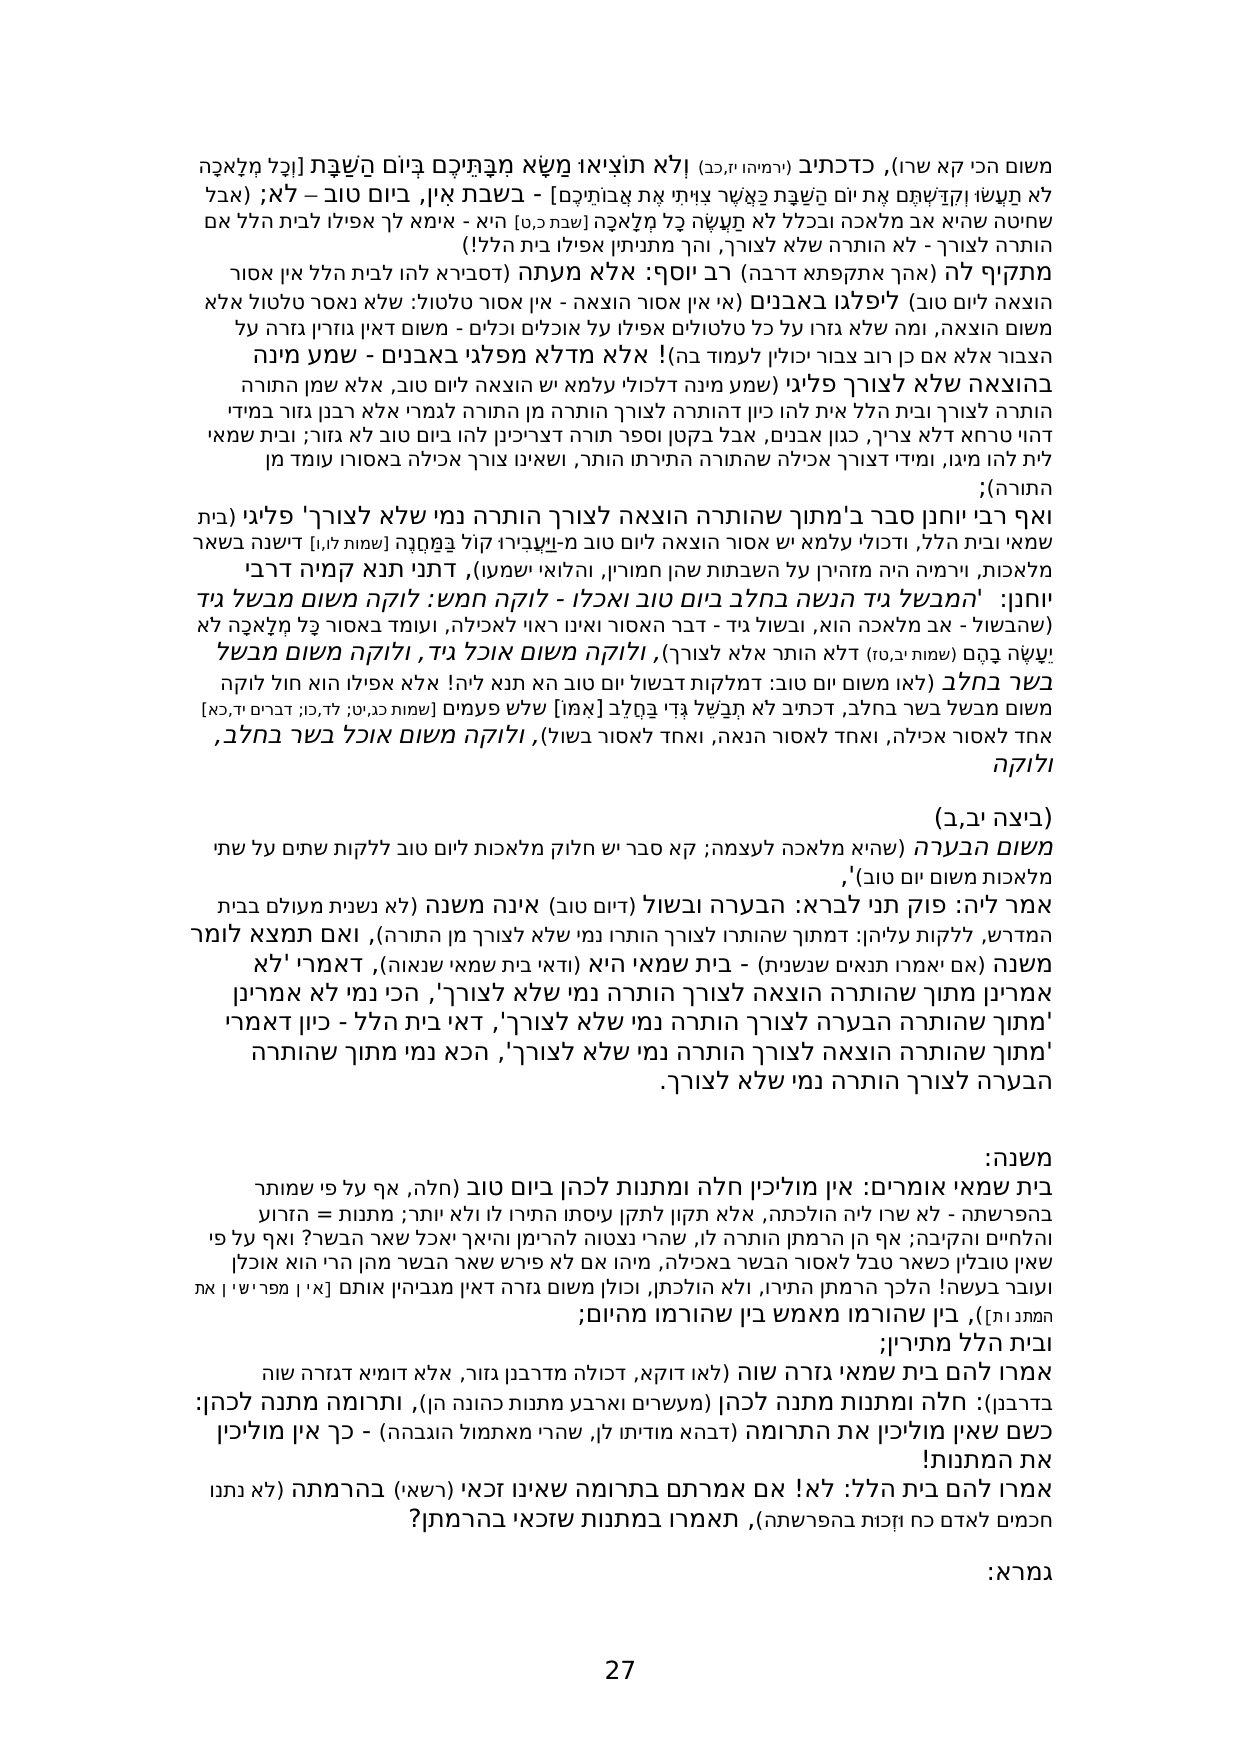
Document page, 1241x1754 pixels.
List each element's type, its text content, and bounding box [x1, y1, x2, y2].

text ואף רבי יוחנן סבר ב'מתוך שהותרה הוצאה לצורך הותרה נמי שלא לצורך' פליגי (בית שמאי ובית הלל, ודכולי עלמא יש אסור הוצאה ליום טוב מ-וַיַּעֲבִירוּ קוֹל בַּמַּחֲנֶה [שמות לו,ו] דישנה בשאר מלאכות, וירמיה היה מזהירן על השבתות שהן חמורין, והלואי ישמעו), דתני תנא קמיה דרבי יוחנן: 'המבשל גיד הנשה בחלב ביום טוב ואכלו - לוקה חמש: לוקה משום מבשל גיד (שהבשול - אב מלאכה הוא, ובשול גיד - דבר האסור ואינו ראוי לאכילה, ועומד באסור כָּל מְלָאכָה לֹא יֵעָשֶׂה בָהֶם (שמות יב,טז) דלא הותר אלא לצורך), ולוקה משום אוכל גיד, ולוקה משום מבשל בשר בחלב (לאו משום יום טוב: דמלקות דבשול יום טוב הא תנא ליה! אלא אפילו הוא חול לוקה משום מבשל בשר בחלב, דכתיב לֹא תְבַשֵּׁל גְּדִי בַּחֲלֵב [אִמּוֹ] שלש פעמים [שמות כג,יט; לד,כו; דברים יד,כא] אחד לאסור אכילה, ואחד לאסור הנאה, ואחד לאסור בשול), ולוקה משום אוכל בשר בחלב, ולוקה [187, 501, 1053, 779]
text (ביצה יב,ב) [187, 803, 1053, 832]
text גמרא: [187, 1557, 1053, 1586]
text מתקיף לה (אהך אתקפתא דרבה) רב יוסף: אלא מעתה (דסבירא להו לבית הלל אין אסור הוצאה ליום טוב) ליפלגו באבנים (אי אין אסור הוצאה - אין אסור טלטול: שלא נאסר טלטול אלא משום הוצאה, ומה שלא גזרו על כל טלטולים אפילו על אוכלים וכלים - משום דאין גוזרין גזרה על הצבור אלא אם כן רוב צבור יכולין לעמוד בה)! אלא מדלא מפלגי באבנים - שמע מינה בהוצאה שלא לצורך פליגי (שמע מינה דלכולי עלמא יש הוצאה ליום טוב, אלא שמן התורה הותרה לצורך ובית הלל אית להו כיון דהותרה לצורך הותרה מן התורה לגמרי אלא רבנן גזור במידי דהוי טרחא דלא צריך, כגון אבנים, אבל בקטן וספר תורה דצריכינן להו ביום טוב לא גזור; ובית שמאי לית להו מיגו, ומידי דצורך אכילה שהתורה התירתו הותר, ושאינו צורך אכילה באסורו עומד מן התורה); [187, 257, 1053, 501]
text אמרו להם בית שמאי גזרה שוה (לאו דוקא, דכולה מדרבנן גזור, אלא דומיא דגזרה שוה בדרבנן): חלה ומתנות מתנה לכהן (מעשרים וארבע מתנות כהונה הן), ותרומה מתנה לכהן: כשם שאין מוליכין את התרומה (דבהא מודיתו לן, שהרי מאתמול הוגבהה) - כך אין מוליכין את המתנות! [187, 1358, 1053, 1474]
text בית שמאי אומרים: אין מוליכין חלה ומתנות לכהן ביום טוב (חלה, אף על פי שמותר בהפרשתה - לא שרו ליה הולכתה, אלא תקון לתקן עיסתו התירו לו ולא יותר; מתנות = הזרוע והלחיים והקיבה; אף הן הרמתן הותרה לו, שהרי נצטוה להרימן והיאך יאכל שאר הבשר? ואף על פי שאין טובלין כשאר טבל לאסור הבשר באכילה, מיהו אם לא פירש שאר הבשר מהן הרי הוא אוכלן ועובר בעשה! הלכך הרמתן התירו, ולא הולכתן, וכולן משום גזרה דאין מגביהין אותם [אין מפרישין את המתנות]), בין שהורמו מאמש בין שהורמו מהיום; [187, 1172, 1053, 1328]
text משום הכי קא שרו), כדכתיב (ירמיהו יז,כב) וְלֹא תוֹצִיאוּ מַשָּׂא מִבָּתֵּיכֶם בְּיוֹם הַשַּׁבָּת [וְכָל מְלָאכָה לֹא תַעֲשׂוּ וְקִדַּשְׁתֶּם אֶת יוֹם הַשַּׁבָּת כַּאֲשֶׁר צִוִּיתִי אֶת אֲבוֹתֵיכֶם] - בשבת אִין, ביום טוב – לא; (אבל שחיטה שהיא אב מלאכה ובכלל לֹא תַעֲשֶׂה כָל מְלָאכָה [שבת כ,ט] היא - אימא לך אפילו לבית הלל אם הותרה לצורך - לא הותרה שלא לצורך, והך מתניתין אפילו בית הלל!) [187, 150, 1053, 257]
text ובית הלל מתירין; [187, 1328, 1053, 1358]
text משום הבערה (שהיא מלאכה לעצמה; קא סבר יש חלוק מלאכות ליום טוב ללקות שתים על שתי מלאכות משום יום טוב)', [187, 832, 1053, 890]
text אמרו להם בית הלל: לא! אם אמרתם בתרומה שאינו זכאי (רשאי) בהרמתה (לא נתנו חכמים לאדם כח וּזְכוּת בהפרשתה), תאמרו במתנות שזכאי בהרמתן? [187, 1474, 1053, 1533]
text משנה: [187, 1143, 1053, 1172]
text אמר ליה: פוק תני לברא: הבערה ובשול (דיום טוב) אינה משנה (לא נשנית מעולם בבית המדרש, ללקות עליהן: דמתוך שהותרו לצורך הותרו נמי שלא לצורך מן התורה), ואם תמצא לומר משנה (אם יאמרו תנאים שנשנית) - בית שמאי היא (ודאי בית שמאי שנאוה), דאמרי 'לא אמרינן מתוך שהותרה הוצאה לצורך הותרה נמי שלא לצורך', הכי נמי לא אמרינן 'מתוך שהותרה הבערה לצורך הותרה נמי שלא לצורך', דאי בית הלל - כיון דאמרי 'מתוך שהותרה הוצאה לצורך הותרה נמי שלא לצורך', הכא נמי מתוך שהותרה הבערה לצורך הותרה נמי שלא לצורך. [187, 890, 1053, 1095]
